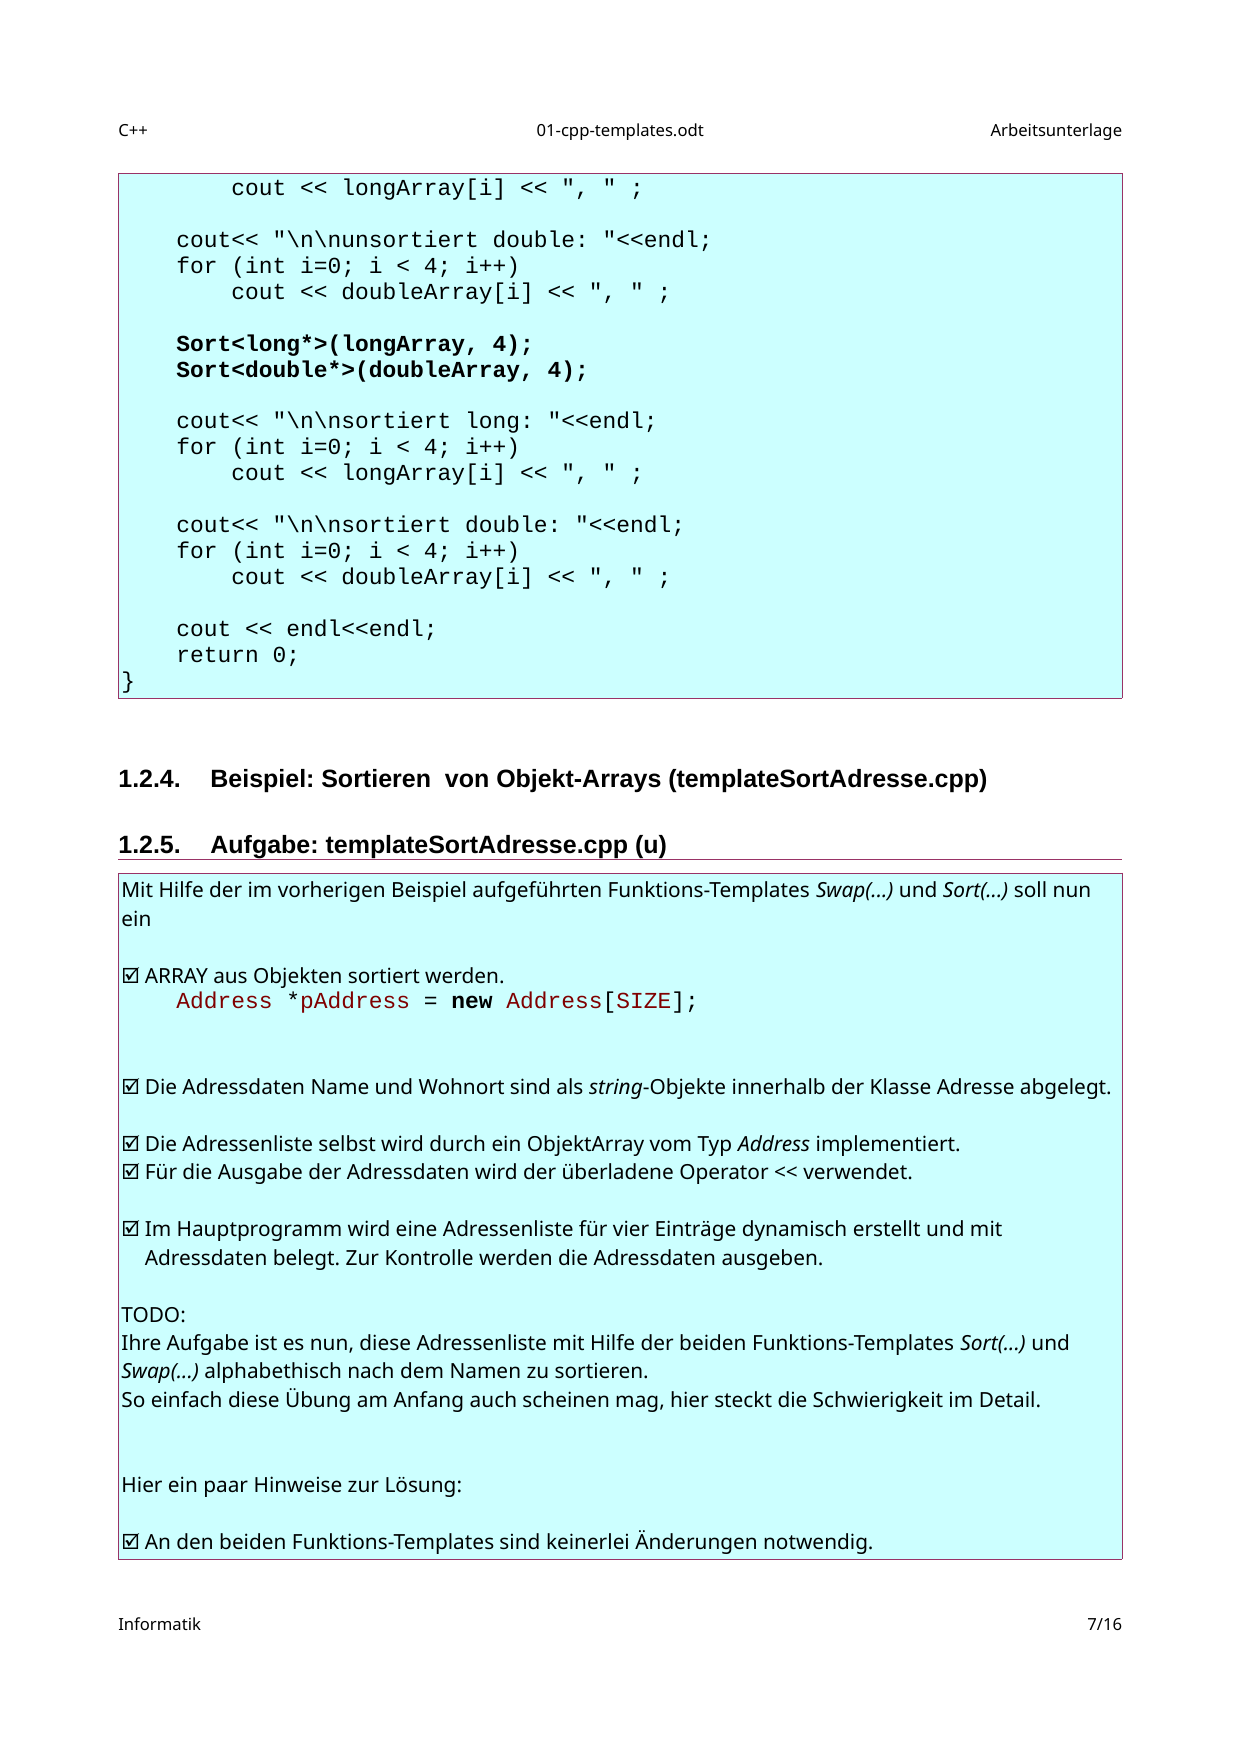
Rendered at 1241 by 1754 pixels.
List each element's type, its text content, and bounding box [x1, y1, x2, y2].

text for (int i=0; i < 4; i++) [119, 536, 1122, 562]
text cout<< "\n\nunsortiert double: "<<endl; [119, 225, 1122, 251]
list Für die Ausgabe der Adressdaten wird der überladene Operator << verwendet. [119, 1154, 1122, 1183]
list An den beiden Funktions-Templates sind keinerlei Änderungen notwendig. [119, 1524, 1122, 1559]
text Ihre Aufgabe ist es nun, diese Adressenliste mit Hilfe der beiden Funktions-Templates Sort(...) und Swap(...) alphabethisch nach dem Namen zu sortieren. [119, 1325, 1122, 1382]
list Die Adressenliste selbst wird durch ein ObjektArray vom Typ Address implementiert. [119, 1126, 1122, 1154]
text cout<< "\n\nsortiert double: "<<endl; [119, 511, 1122, 536]
text cout << longArray[i] << ", " ; [119, 174, 1122, 199]
text cout << longArray[i] << ", " ; [119, 459, 1122, 484]
text cout << doubleArray[i] << ", " ; [119, 277, 1122, 303]
text cout << endl<<endl; [119, 614, 1122, 640]
list Die Adressdaten Name und Wohnort sind als string-Objekte innerhalb der Klasse Adresse abgelegt. [119, 1069, 1122, 1098]
text for (int i=0; i < 4; i++) [119, 251, 1122, 277]
list ARRAY aus Objekten sortiert werden. [119, 958, 1122, 986]
text cout << doubleArray[i] << ", " ; [119, 562, 1122, 588]
text Address *pAddress = new Address[SIZE]; [119, 986, 1122, 1012]
text So einfach diese Übung am Anfang auch scheinen mag, hier steckt die Schwierigkeit im Detail. [119, 1382, 1122, 1410]
subtitle Beispiel: Sortieren von Objekt-Arrays (templateSortAdresse.cpp) [118, 764, 1122, 793]
subtitle Aufgabe: templateSortAdresse.cpp (u) [118, 830, 1122, 859]
text } [119, 666, 1122, 698]
text return 0; [119, 640, 1122, 666]
text Sort<double*>(doubleArray, 4); [119, 355, 1122, 381]
list Im Hauptprogramm wird eine Adressenliste für vier Einträge dynamisch erstellt und mit Adressdaten belegt. Zur Kontrolle werden die Adressdaten ausgeben. [119, 1211, 1122, 1268]
text Hier ein paar Hinweise zur Lösung: [119, 1467, 1122, 1496]
text cout<< "\n\nsortiert long: "<<endl; [119, 407, 1122, 433]
text for (int i=0; i < 4; i++) [119, 433, 1122, 459]
text Sort<long*>(longArray, 4); [119, 329, 1122, 355]
text Mit Hilfe der im vorherigen Beispiel aufgeführten Funktions-Templates Swap(...) und Sort(...) soll nun ein [119, 874, 1122, 929]
text TODO: [119, 1297, 1122, 1325]
